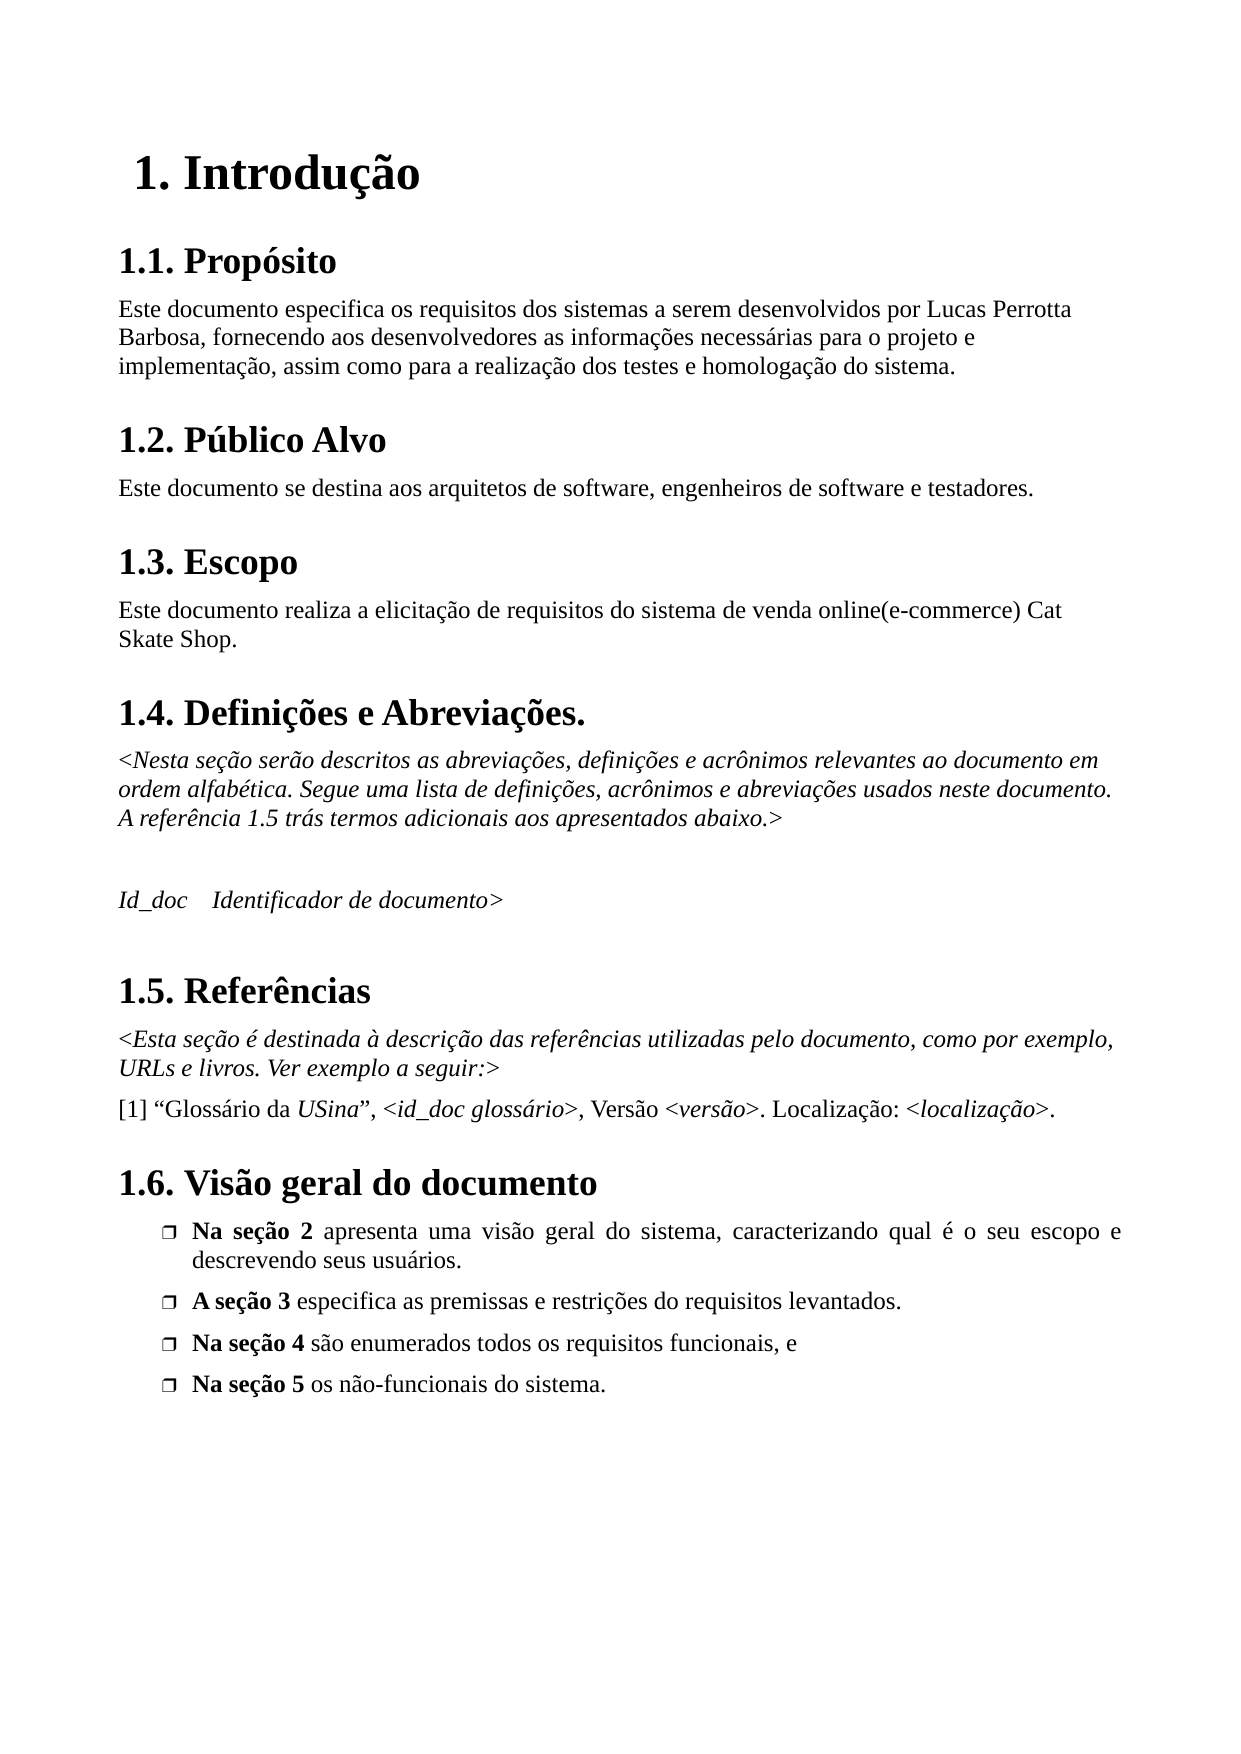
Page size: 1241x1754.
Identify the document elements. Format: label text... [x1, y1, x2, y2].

text Este documento se destina aos arquitetos de software, engenheiros de software e testadores. [118, 473, 1122, 502]
subtitle 1.3. Escopo [118, 539, 1122, 582]
subtitle 1.4. Definições e Abreviações. [118, 690, 1122, 733]
text <Esta seção é destinada à descrição das referências utilizadas pelo documento, como por exemplo, URLs e livros. Ver exemplo a seguir:> [118, 1024, 1122, 1082]
list Na seção 4 são enumerados todos os requisitos funcionais, e [162, 1328, 1122, 1356]
text <Nesta seção serão descritos as abreviações, definições e acrônimos relevantes ao documento em ordem alfabética. Segue uma lista de definições, acrônimos e abreviações usados neste documento. A referência 1.5 trás termos adicionais aos apresentados abaixo.> [118, 746, 1122, 832]
subtitle 1.6. Visão geral do documento [118, 1161, 1122, 1204]
list A seção 3 especifica as premissas e restrições do requisitos levantados. [162, 1286, 1122, 1315]
list Na seção 2 apresenta uma visão geral do sistema, caracterizando qual é o seu escopo e descrevendo seus usuários. [162, 1216, 1122, 1274]
subtitle 1. Introdução [133, 143, 1122, 201]
text [1] “Glossário da USina”, <id_doc glossário>, Versão <versão>. Localização: <localização>. [118, 1094, 1122, 1123]
text Este documento realiza a elicitação de requisitos do sistema de venda online(e-commerce) Cat Skate Shop. [118, 595, 1122, 652]
list Na seção 5 os não-funcionais do sistema. [162, 1369, 1122, 1398]
subtitle 1.5. Referências [118, 969, 1122, 1012]
subtitle 1.1. Propósito [118, 238, 1122, 281]
text Este documento especifica os requisitos dos sistemas a serem desenvolvidos por Lucas Perrotta Barbosa, fornecendo aos desenvolvedores as informações necessárias para o projeto e implementação, assim como para a realização dos testes e homologação do sistema. [118, 294, 1122, 380]
subtitle 1.2. Público Alvo [118, 417, 1122, 461]
table_header Identificador de documento> [212, 886, 540, 944]
table_header Id_doc [118, 886, 212, 944]
